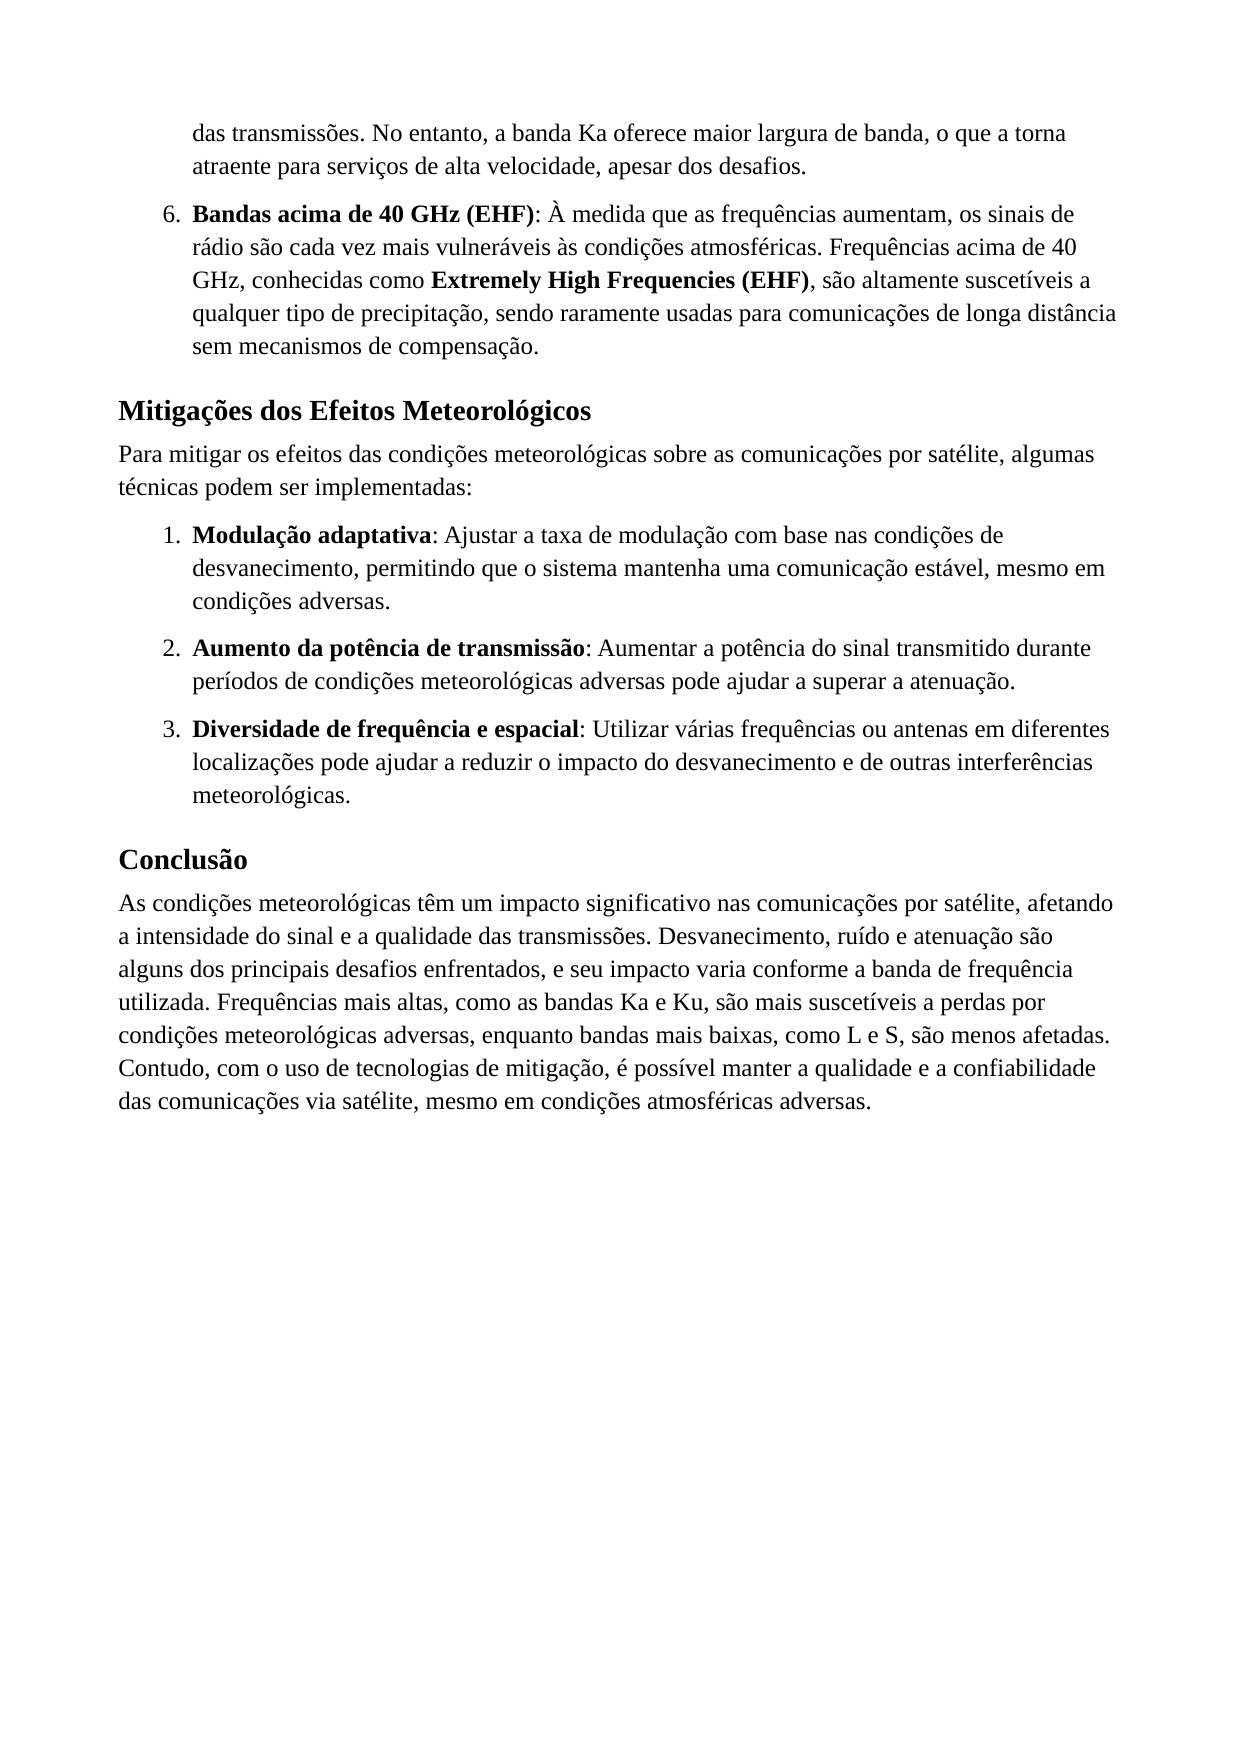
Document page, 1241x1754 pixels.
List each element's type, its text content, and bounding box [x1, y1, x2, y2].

list das transmissões. No entanto, a banda Ka oferece maior largura de banda, o que a torna atraente para serviços de alta velocidade, apesar dos desafios. [162, 118, 1122, 180]
text As condições meteorológicas têm um impacto significativo nas comunicações por satélite, afetando a intensidade do sinal e a qualidade das transmissões. Desvanecimento, ruído e atenuação são alguns dos principais desafios enfrentados, e seu impacto varia conforme a banda de frequência utilizada. Frequências mais altas, como as bandas Ka e Ku, são mais suscetíveis a perdas por condições meteorológicas adversas, enquanto bandas mais baixas, como L e S, são menos afetadas. Contudo, com o uso de tecnologias de mitigação, é possível manter a qualidade e a confiabilidade das comunicações via satélite, mesmo em condições atmosféricas adversas. [118, 888, 1122, 1115]
subtitle Conclusão [118, 842, 1122, 876]
text Para mitigar os efeitos das condições meteorológicas sobre as comunicações por satélite, algumas técnicas podem ser implementadas: [118, 439, 1122, 501]
subtitle Mitigações dos Efeitos Meteorológicos [118, 393, 1122, 427]
list Diversidade de frequência e espacial: Utilizar várias frequências ou antenas em diferentes localizações pode ajudar a reduzir o impacto do desvanecimento e de outras interferências meteorológicas. [162, 714, 1122, 809]
list Modulação adaptativa: Ajustar a taxa de modulação com base nas condições de desvanecimento, permitindo que o sistema mantenha uma comunicação estável, mesmo em condições adversas. [162, 520, 1122, 614]
list Bandas acima de 40 GHz (EHF): À medida que as frequências aumentam, os sinais de rádio são cada vez mais vulneráveis às condições atmosféricas. Frequências acima de 40 GHz, conhecidas como Extremely High Frequencies (EHF), são altamente suscetíveis a qualquer tipo de precipitação, sendo raramente usadas para comunicações de longa distância sem mecanismos de compensação. [162, 199, 1122, 359]
list Aumento da potência de transmissão: Aumentar a potência do sinal transmitido durante períodos de condições meteorológicas adversas pode ajudar a superar a atenuação. [162, 633, 1122, 695]
